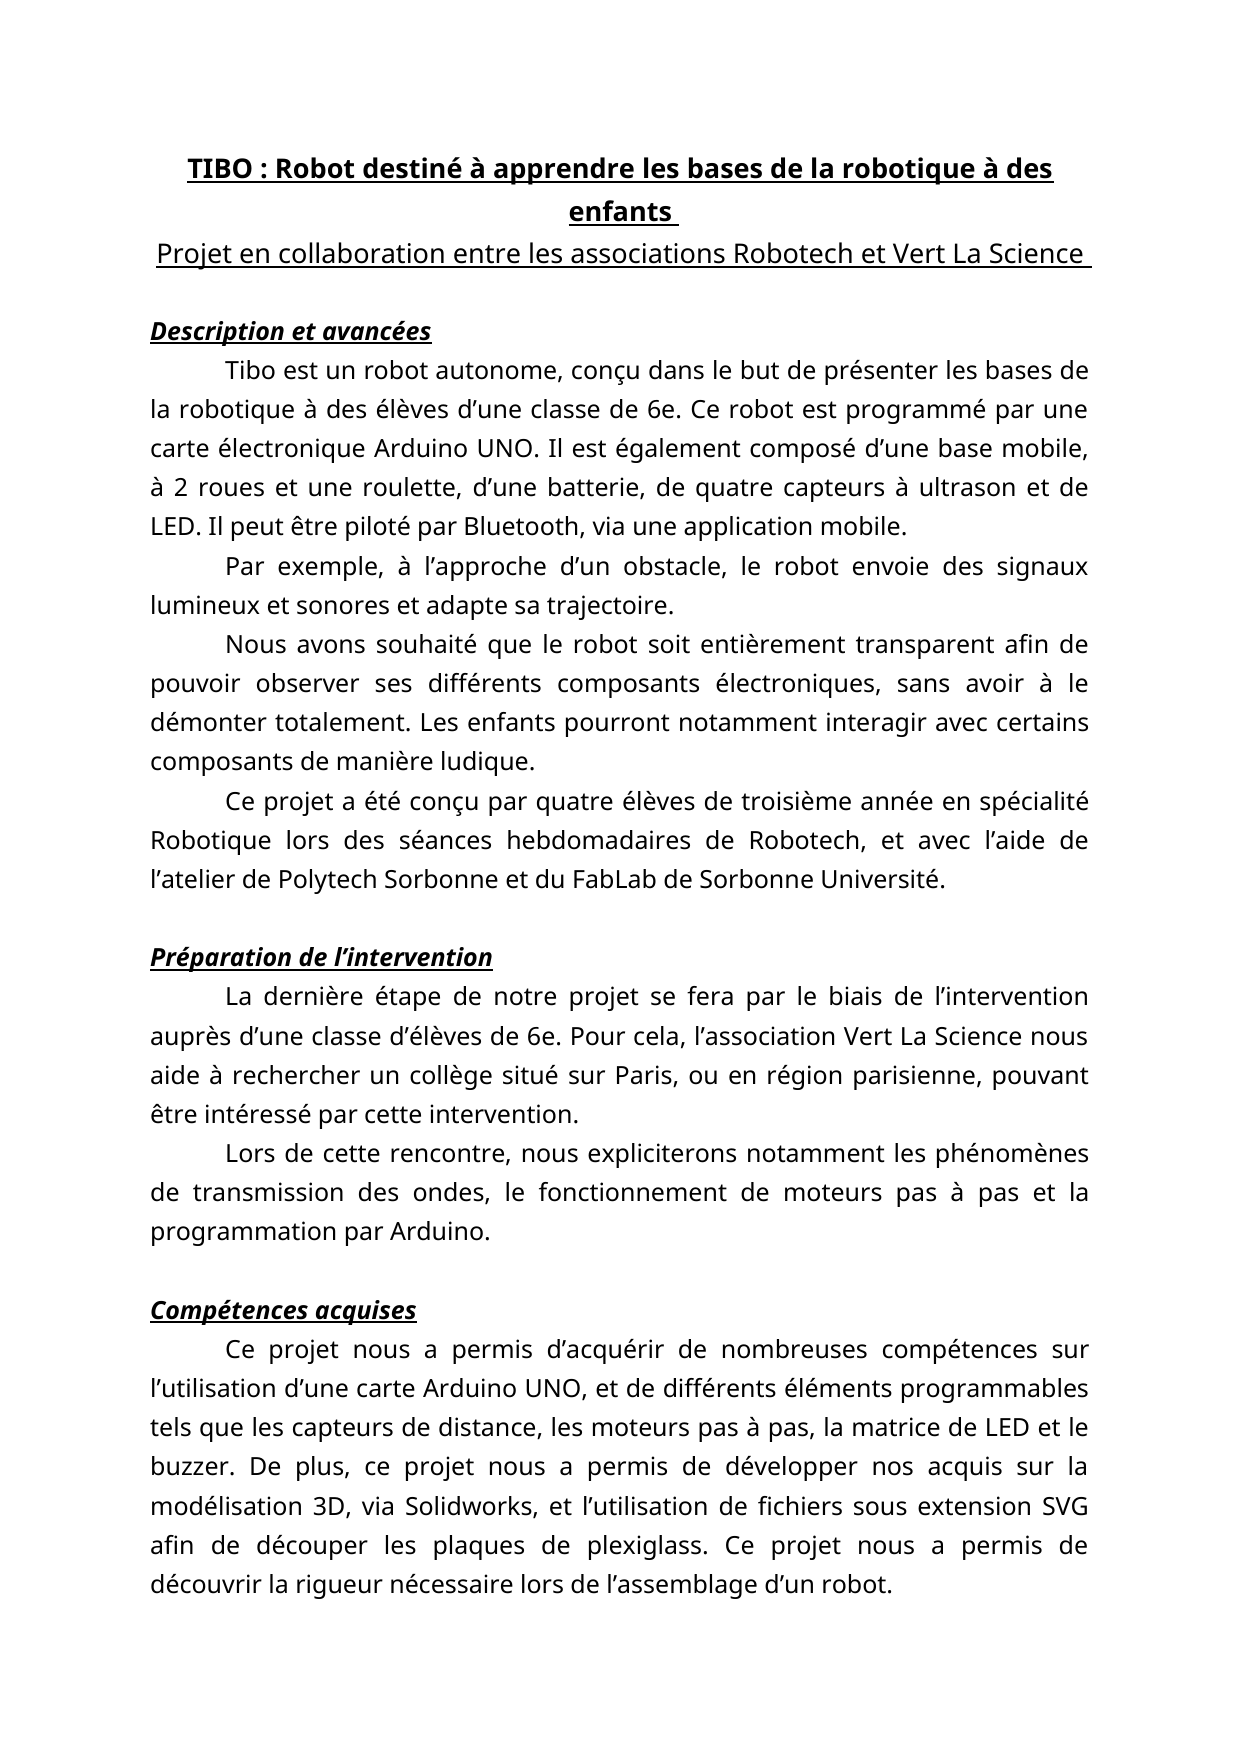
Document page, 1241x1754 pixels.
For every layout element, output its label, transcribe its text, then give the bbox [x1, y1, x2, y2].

text Description et avancées [150, 313, 1090, 347]
text Ce projet nous a permis d’acquérir de nombreuses compétences sur l’utilisation d’une carte Arduino UNO, et de différents éléments programmables tels que les capteurs de distance, les moteurs pas à pas, la matrice de LED et le buzzer. De plus, ce projet nous a permis de développer nos acquis sur la modélisation 3D, via Solidworks, et l’utilisation de fichiers sous extension SVG afin de découper les plaques de plexiglass. Ce projet nous a permis de découvrir la rigueur nécessaire lors de l’assemblage d’un robot. [150, 1331, 1090, 1601]
text Nous avons souhaité que le robot soit entièrement transparent afin de pouvoir observer ses différents composants électroniques, sans avoir à le démonter totalement. Les enfants pourront notamment interagir avec certains composants de manière ludique. [150, 626, 1090, 778]
text Lors de cette rencontre, nous expliciterons notamment les phénomènes de transmission des ondes, le fonctionnement de moteurs pas à pas et la programmation par Arduino. [150, 1136, 1090, 1248]
text Compétences acquises [150, 1292, 1090, 1326]
text Tibo est un robot autonome, conçu dans le but de présenter les bases de la robotique à des élèves d’une classe de 6e. Ce robot est programmé par une carte électronique Arduino UNO. Il est également composé d’une base mobile, à 2 roues et une roulette, d’une batterie, de quatre capteurs à ultrason et de LED. Il peut être piloté par Bluetooth, via une application mobile. [150, 352, 1090, 543]
text Projet en collaboration entre les associations Robotech et Vert La Science [150, 235, 1090, 272]
text Ce projet a été conçu par quatre élèves de troisième année en spécialité Robotique lors des séances hebdomadaires de Robotech, et avec l’aide de l’atelier de Polytech Sorbonne et du FabLab de Sorbonne Université. [150, 783, 1090, 896]
text Préparation de l’intervention [150, 940, 1090, 974]
text La dernière étape de notre projet se fera par le biais de l’intervention auprès d’une classe d’élèves de 6e. Pour cela, l’association Vert La Science nous aide à rechercher un collège situé sur Paris, ou en région parisienne, pouvant être intéressé par cette intervention. [150, 979, 1090, 1131]
text TIBO : Robot destiné à apprendre les bases de la robotique à des enfants [150, 150, 1090, 229]
text Par exemple, à l’approche d’un obstacle, le robot envoie des signaux lumineux et sonores et adapte sa trajectoire. [150, 548, 1090, 621]
